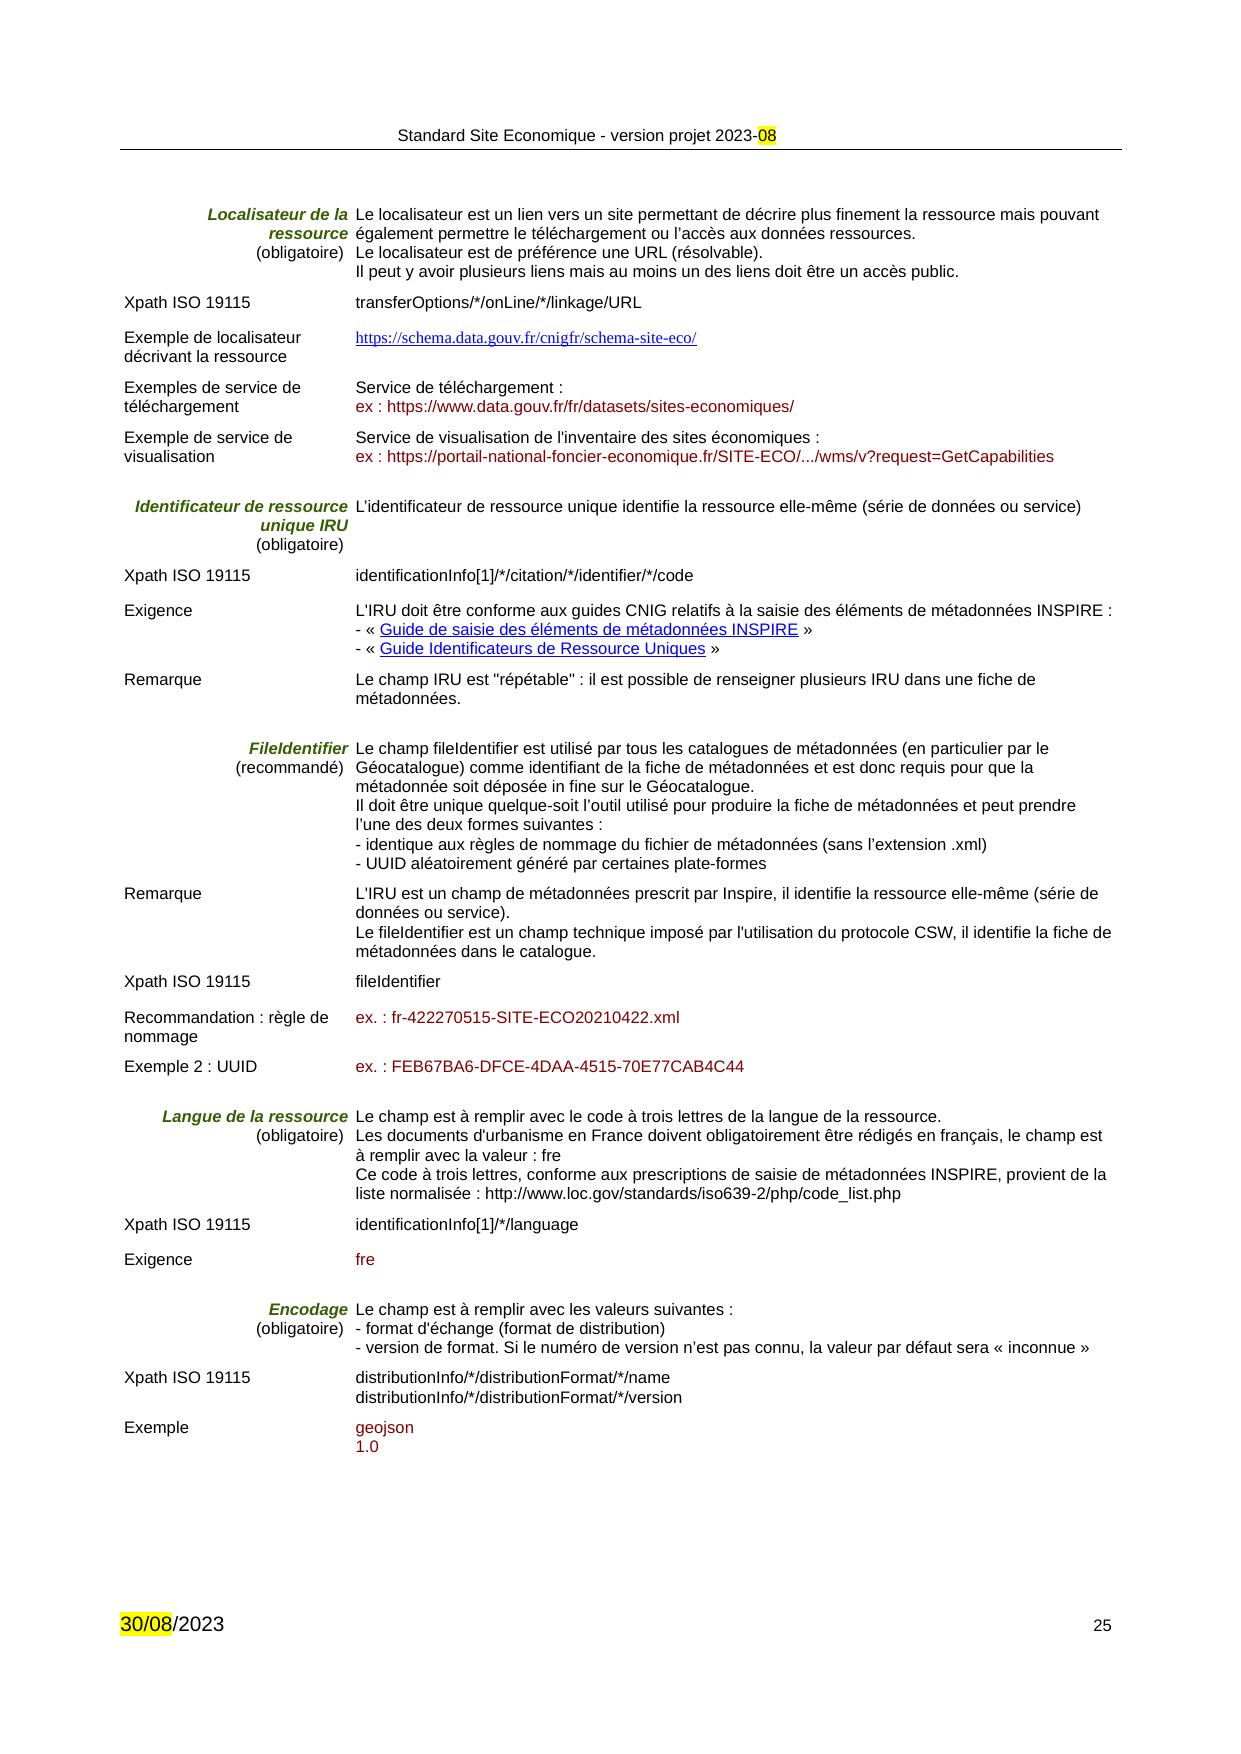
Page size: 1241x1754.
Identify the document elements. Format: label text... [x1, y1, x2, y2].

table_cell Remarque [118, 879, 355, 967]
table_header Identificateur de ressource unique IRU (obligatoire) [118, 491, 355, 560]
table_cell fileIdentifier [355, 967, 1122, 1002]
table_cell Exigence [118, 595, 355, 664]
table_cell identificationInfo[1]/*/citation/*/identifier/*/code [355, 560, 1122, 595]
table_header Le champ est à remplir avec le code à trois lettres de la langue de la ressource. Les documents d'urbanisme en France doivent obligatoirement être rédigés en français, le champ est à remplir avec la valeur : fre Ce code à trois lettres, conforme aux prescriptions de saisie de métadonnées INSPIRE, provient de la liste normalisée : http://www.loc.gov/standards/iso639-2/php/code_list.php [355, 1101, 1122, 1209]
table_cell Remarque [118, 664, 355, 714]
table_cell Service de visualisation de l'inventaire des sites économiques : ex : https://portail-national-foncier-economique.fr/SITE-ECO/.../wms/v?request=GetCapabilities [355, 422, 1122, 472]
table_header Le champ est à remplir avec les valeurs suivantes : - format d'échange (format de distribution) - version de format. Si le numéro de version n’est pas connu, la valeur par défaut sera « inconnue » [355, 1294, 1122, 1363]
table_cell Xpath ISO 19115 [118, 560, 355, 595]
table_cell Exemples de service de téléchargement [118, 372, 355, 422]
table_cell ex. : fr-422270515-SITE-ECO20210422.xml [355, 1002, 1122, 1052]
table_cell L'IRU doit être conforme aux guides CNIG relatifs à la saisie des éléments de métadonnées INSPIRE : - « Guide de saisie des éléments de métadonnées INSPIRE » - « Guide Identificateurs de Ressource Uniques » [355, 595, 1122, 664]
table_cell Exemple [118, 1413, 355, 1462]
table_cell identificationInfo[1]/*/language [355, 1209, 1122, 1244]
table_cell https://schema.data.gouv.fr/cnigfr/schema-site-eco/ [355, 322, 1122, 372]
table_cell Xpath ISO 19115 [118, 1363, 355, 1412]
table_cell Exigence [118, 1244, 355, 1274]
table_cell Exemple de localisateur décrivant la ressource [118, 322, 355, 372]
table_header L’identificateur de ressource unique identifie la ressource elle-même (série de données ou service) [355, 491, 1122, 560]
table_cell Xpath ISO 19115 [118, 1209, 355, 1244]
table_header Encodage (obligatoire) [118, 1294, 355, 1363]
table_header FileIdentifier (recommandé) [118, 733, 355, 878]
table_cell Exemple de service de visualisation [118, 422, 355, 472]
table_header Le localisateur est un lien vers un site permettant de décrire plus finement la ressource mais pouvant également permettre le téléchargement ou l’accès aux données ressources. Le localisateur est de préférence une URL (résolvable). Il peut y avoir plusieurs liens mais au moins un des liens doit être un accès public. [355, 199, 1122, 287]
table_header Localisateur de la ressource (obligatoire) [118, 199, 355, 287]
table_cell Le champ IRU est "répétable" : il est possible de renseigner plusieurs IRU dans une fiche de métadonnées. [355, 664, 1122, 714]
table_cell Recommandation : règle de nommage [118, 1002, 355, 1052]
table_cell transferOptions/*/onLine/*/linkage/URL [355, 287, 1122, 322]
table_cell fre [355, 1244, 1122, 1274]
table_cell distributionInfo/*/distributionFormat/*/name distributionInfo/*/distributionFormat/*/version [355, 1363, 1122, 1412]
table_header Le champ fileIdentifier est utilisé par tous les catalogues de métadonnées (en particulier par le Géocatalogue) comme identifiant de la fiche de métadonnées et est donc requis pour que la métadonnée soit déposée in fine sur le Géocatalogue. Il doit être unique quelque-soit l’outil utilisé pour produire la fiche de métadonnées et peut prendre l’une des deux formes suivantes : - identique aux règles de nommage du fichier de métadonnées (sans l’extension .xml) - UUID aléatoirement généré par certaines plate-formes [355, 733, 1122, 878]
table_cell Xpath ISO 19115 [118, 967, 355, 1002]
table_cell Service de téléchargement : ex : https://www.data.gouv.fr/fr/datasets/sites-economiques/ [355, 372, 1122, 422]
table_cell geojson 1.0 [355, 1413, 1122, 1462]
table_cell L'IRU est un champ de métadonnées prescrit par Inspire, il identifie la ressource elle-même (série de données ou service). Le fileIdentifier est un champ technique imposé par l'utilisation du protocole CSW, il identifie la fiche de métadonnées dans le catalogue. [355, 879, 1122, 967]
table_cell Xpath ISO 19115 [118, 287, 355, 322]
table_cell Exemple 2 : UUID [118, 1052, 355, 1082]
table_cell ex. : FEB67BA6-DFCE-4DAA-4515-70E77CAB4C44 [355, 1052, 1122, 1082]
table_header Langue de la ressource (obligatoire) [118, 1101, 355, 1209]
